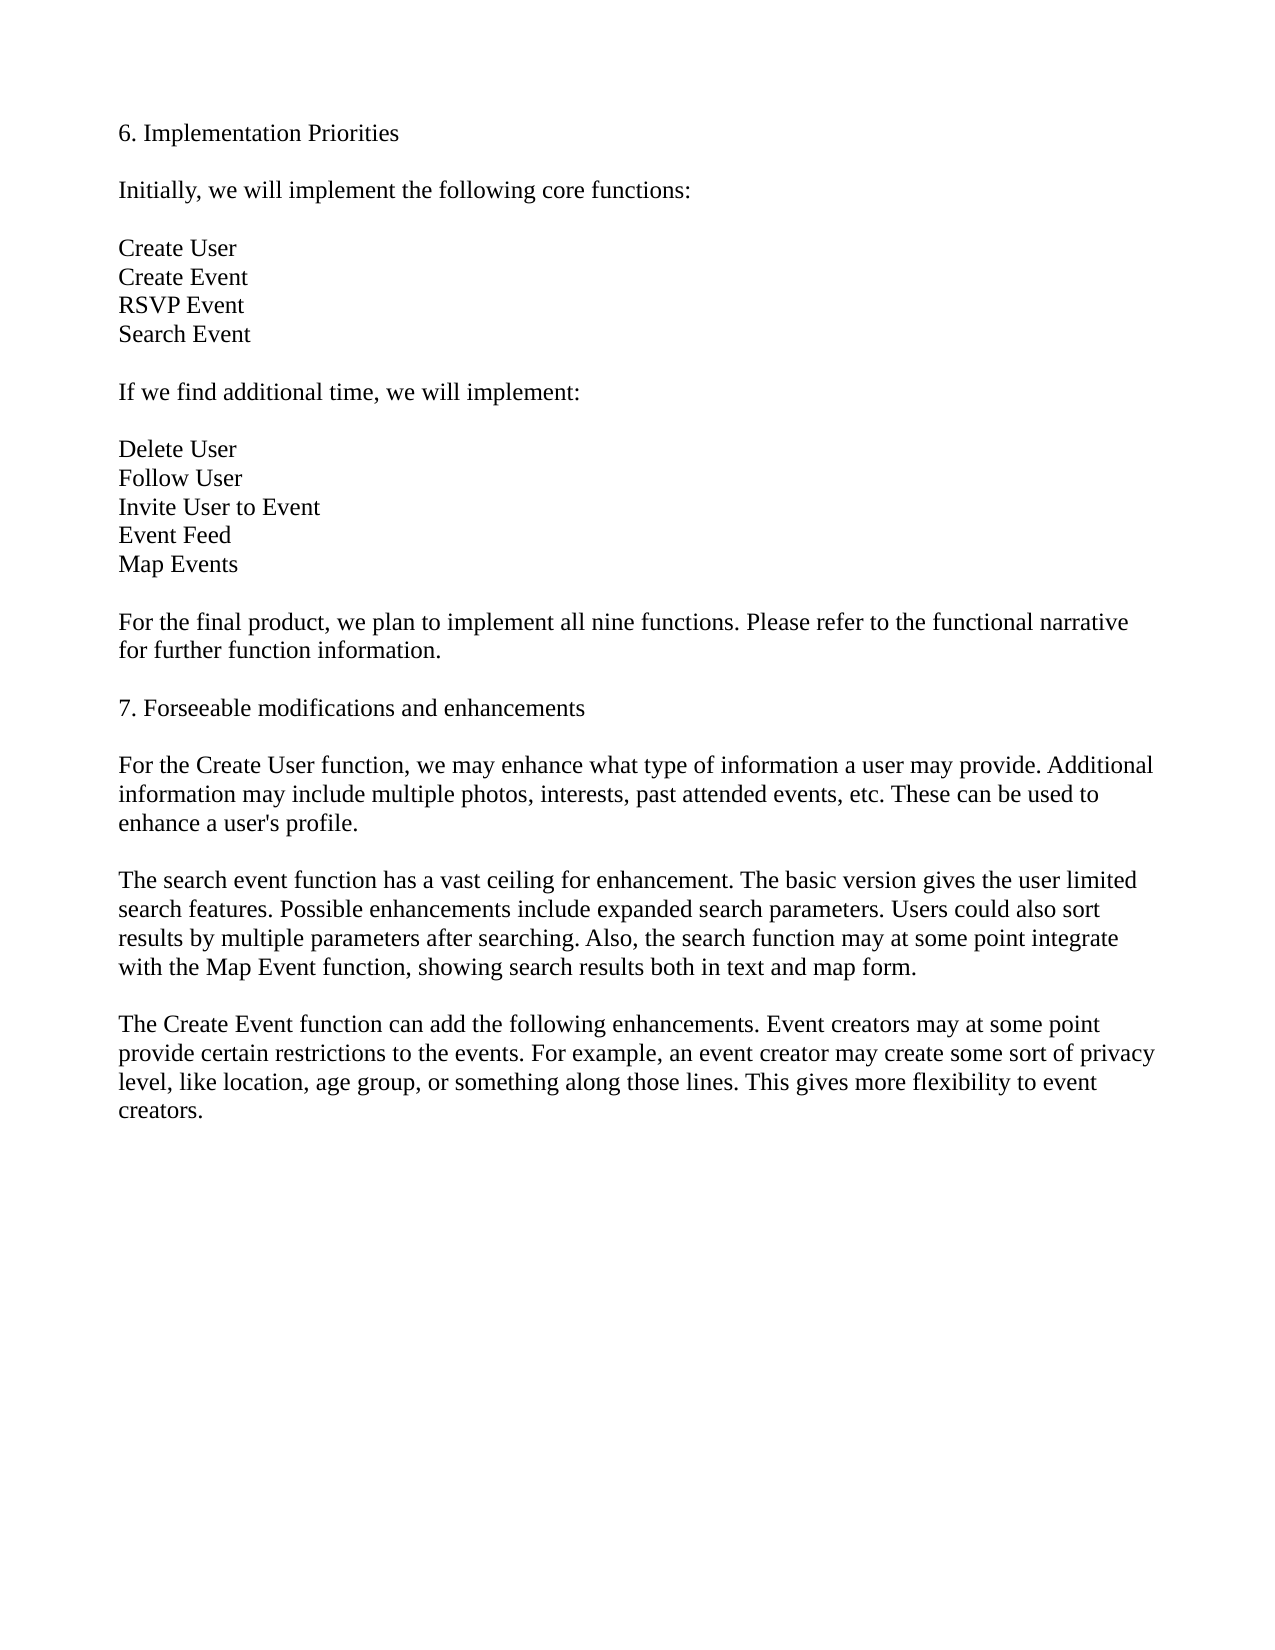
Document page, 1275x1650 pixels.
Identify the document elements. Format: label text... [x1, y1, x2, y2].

text If we find additional time, we will implement: [118, 377, 1157, 406]
text Map Events [118, 549, 1157, 578]
text Create Event [118, 262, 1157, 291]
text Initially, we will implement the following core functions: [118, 176, 1157, 204]
text RSVP Event [118, 291, 1157, 319]
text Create User [118, 233, 1157, 262]
text Delete User [118, 434, 1157, 463]
text Search Event [118, 319, 1157, 348]
text For the final product, we plan to implement all nine functions. Please refer to the functional narrative for further function information. [118, 607, 1157, 664]
text 7. Forseeable modifications and enhancements [118, 693, 1157, 722]
text 6. Implementation Priorities [118, 118, 1157, 147]
text The Create Event function can add the following enhancements. Event creators may at some point provide certain restrictions to the events. For example, an event creator may create some sort of privacy level, like location, age group, or something along those lines. This gives more flexibility to event creators. [118, 1009, 1157, 1124]
text The search event function has a vast ceiling for enhancement. The basic version gives the user limited search features. Possible enhancements include expanded search parameters. Users could also sort results by multiple parameters after searching. Also, the search function may at some point integrate with the Map Event function, showing search results both in text and map form. [118, 866, 1157, 981]
text For the Create User function, we may enhance what type of information a user may provide. Additional information may include multiple photos, interests, past attended events, etc. These can be used to enhance a user's profile. [118, 751, 1157, 837]
text Invite User to Event [118, 492, 1157, 521]
text Event Feed [118, 521, 1157, 549]
text Follow User [118, 463, 1157, 492]
